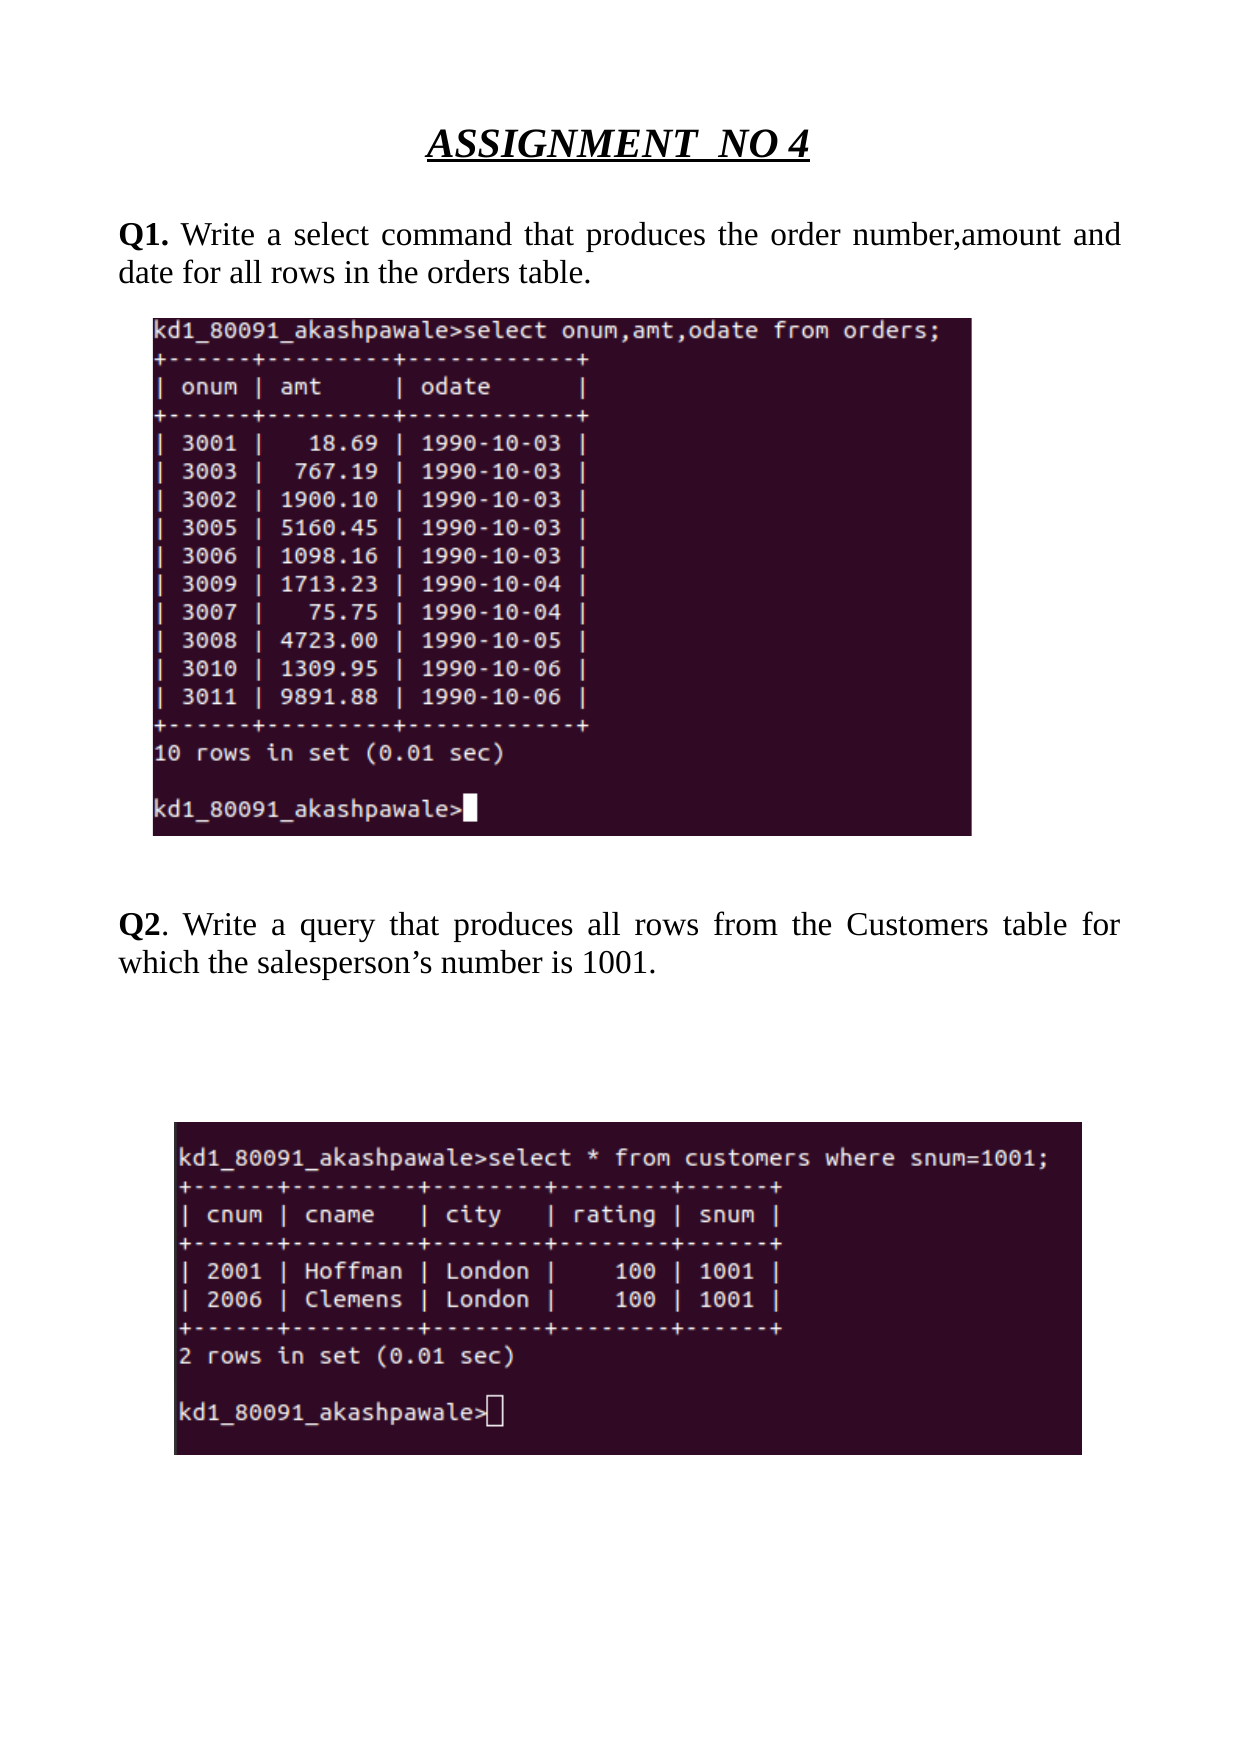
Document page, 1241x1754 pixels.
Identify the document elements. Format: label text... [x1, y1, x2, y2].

text Q2. Write a query that produces all rows from the Customers table for which the salesperson’s number is 1001. [118, 904, 1122, 981]
text Q1. Write a select command that produces the order number,amount and date for all rows in the orders table. [118, 214, 1122, 291]
text ASSIGNMENT NO 4 [118, 118, 1122, 166]
picture [152, 318, 972, 836]
picture [174, 1122, 1082, 1455]
